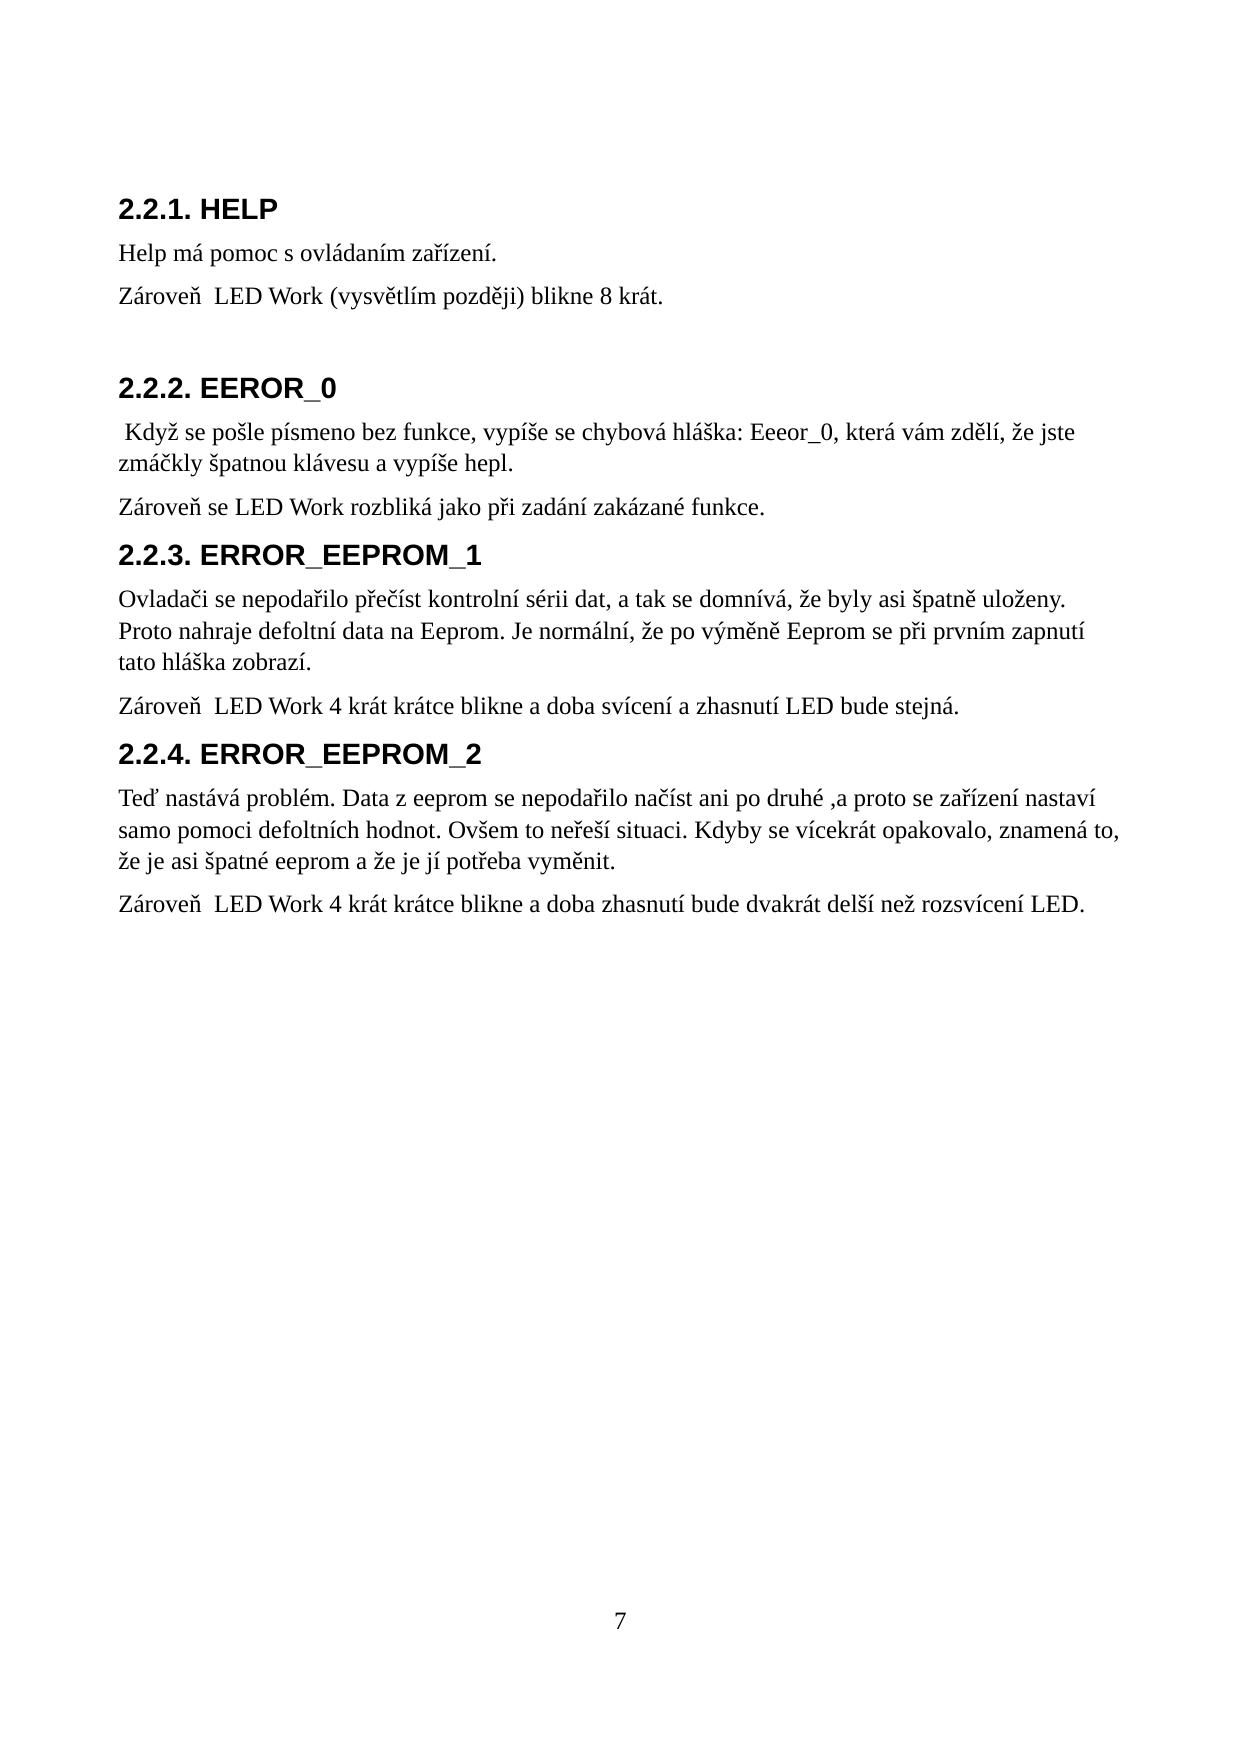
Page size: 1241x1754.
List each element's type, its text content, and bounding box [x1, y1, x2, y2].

text Help má pomoc s ovládaním zařízení. [118, 238, 1122, 267]
text Zároveň LED Work (vysvětlím později) blikne 8 krát. [118, 281, 1122, 310]
subtitle 2.2.1. HELP [118, 192, 1122, 225]
subtitle 2.2.2. EEROR_0 [118, 371, 1122, 404]
text Zároveň LED Work 4 krát krátce blikne a doba svícení a zhasnutí LED bude stejná. [118, 691, 1122, 719]
text Zároveň LED Work 4 krát krátce blikne a doba zhasnutí bude dvakrát delší než rozsvícení LED. [118, 889, 1122, 918]
text Teď nastává problém. Data z eeprom se nepodařilo načíst ani po druhé ,a proto se zařízení nastaví samo pomoci defoltních hodnot. Ovšem to neřeší situaci. Kdyby se vícekrát opakovalo, znamená to, že je asi špatné eeprom a že je jí potřeba vyměnit. [118, 783, 1122, 875]
subtitle 2.2.3. ERROR_EEPROM_1 [118, 538, 1122, 572]
text Zároveň se LED Work rozbliká jako při zadání zakázané funkce. [118, 492, 1122, 521]
text Když se pošle písmeno bez funkce, vypíše se chybová hláška: Eeeor_0, která vám zdělí, že jste zmáčkly špatnou klávesu a vypíše hepl. [118, 417, 1122, 477]
subtitle 2.2.4. ERROR_EEPROM_2 [118, 737, 1122, 771]
text Ovladači se nepodařilo přečíst kontrolní sérii dat, a tak se domnívá, že byly asi špatně uloženy. Proto nahraje defoltní data na Eeprom. Je normální, že po výměně Eeprom se při prvním zapnutí tato hláška zobrazí. [118, 584, 1122, 676]
